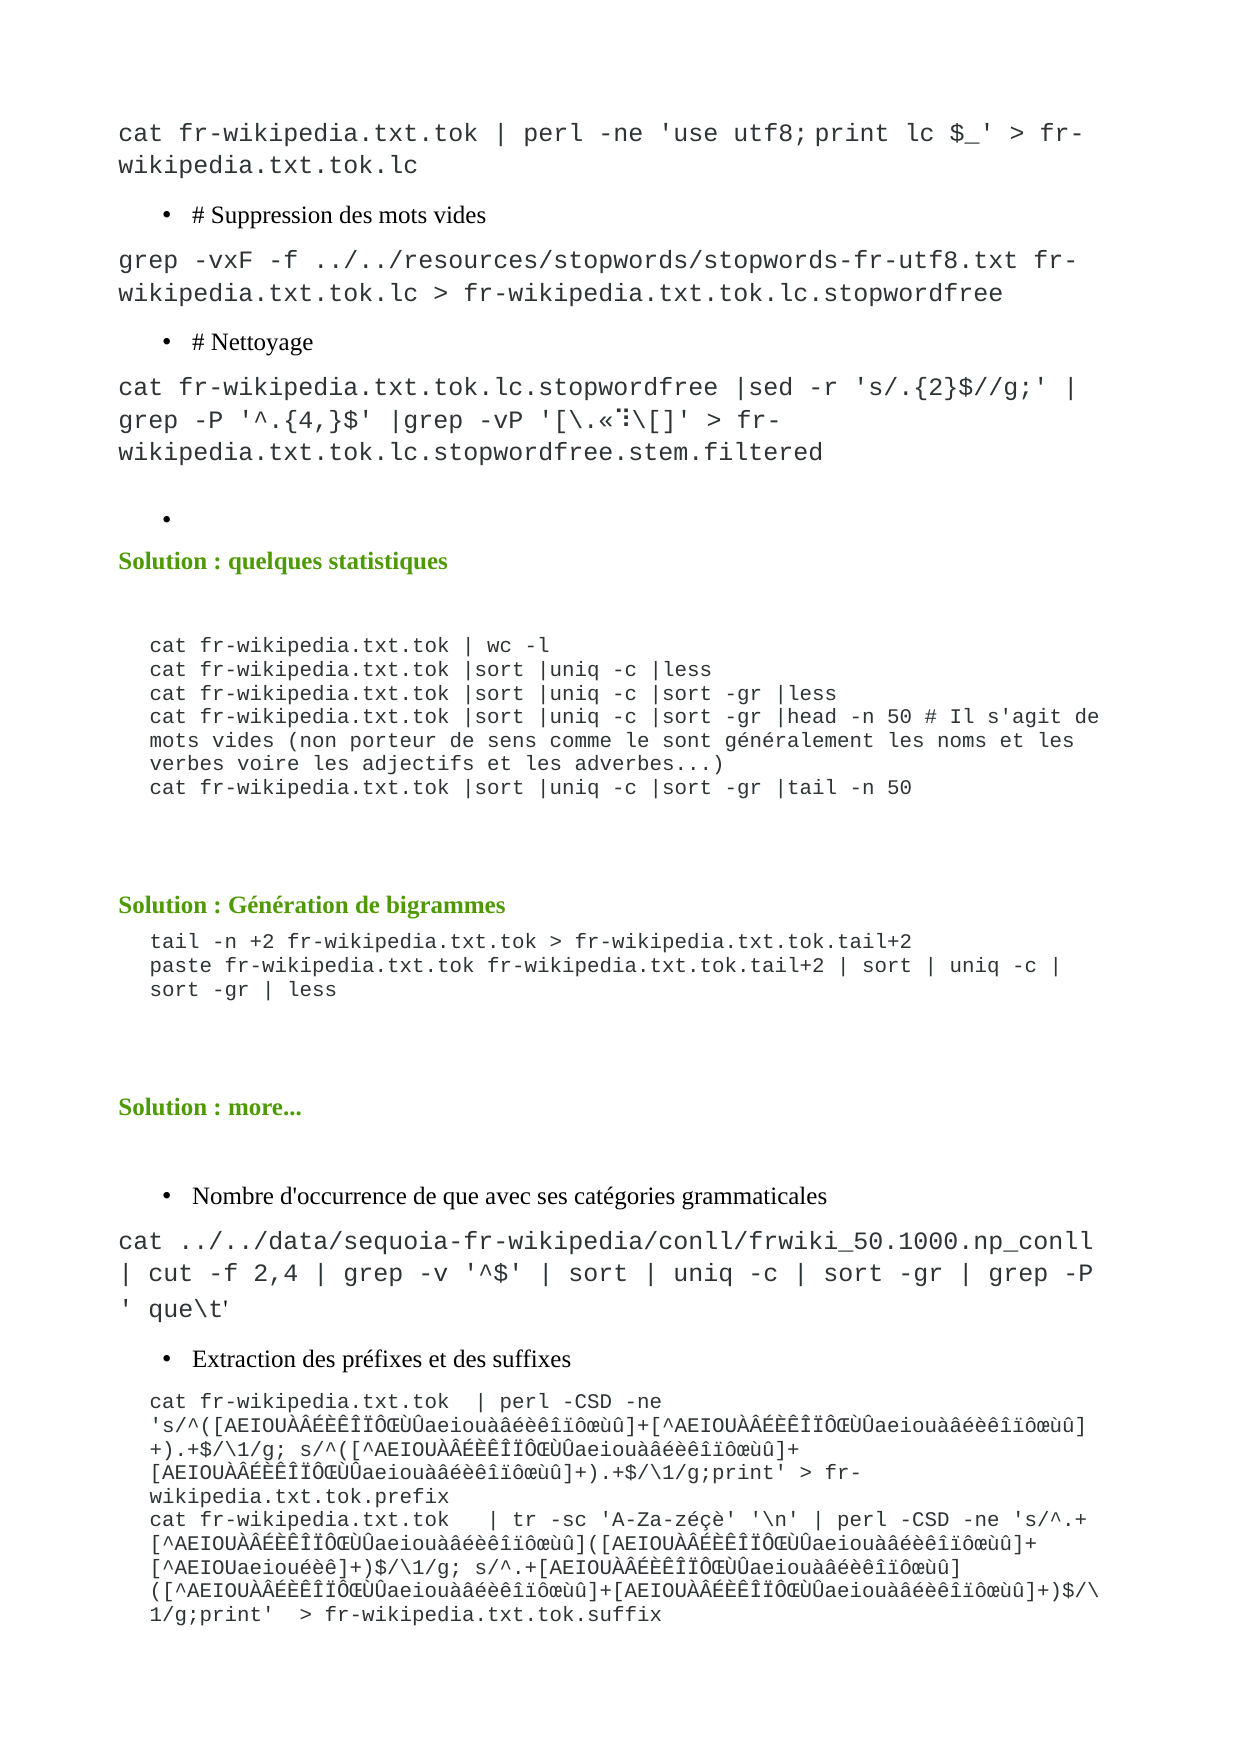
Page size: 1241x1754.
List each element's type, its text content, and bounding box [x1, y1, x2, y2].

subtitle Solution : quelques statistiques [118, 546, 1122, 575]
list # Nettoyage [162, 327, 1122, 356]
text cat fr-wikipedia.txt.tok |sort |uniq -c |sort -gr |less [149, 682, 1122, 706]
text cat fr-wikipedia.txt.tok | tr -sc 'A-Za-zéçè' '\n' | perl -CSD -ne 's/^.+[^AEIOUÀÂÉÈÊÎÏÔŒÙÛaeiouàâéèêîïôœùû]([AEIOUÀÂÉÈÊÎÏÔŒÙÛaeiouàâéèêîïôœùû]+[^AEIOUaeiouéèê]+)$/\1/g; s/^.+[AEIOUÀÂÉÈÊÎÏÔŒÙÛaeiouàâéèêîïôœùû]([^AEIOUÀÂÉÈÊÎÏÔŒÙÛaeiouàâéèêîïôœùû]+[AEIOUÀÂÉÈÊÎÏÔŒÙÛaeiouàâéèêîïôœùû]+)$/\1/g;print' > fr-wikipedia.txt.tok.suffix [149, 1509, 1122, 1628]
subtitle Solution : more... [118, 1092, 1122, 1121]
subtitle Solution : Génération de bigrammes [118, 890, 1122, 919]
text paste fr-wikipedia.txt.tok fr-wikipedia.txt.tok.tail+2 | sort | uniq -c | sort -gr | less [149, 955, 1122, 1002]
text cat fr-wikipedia.txt.tok | perl -ne 'use utf8; print lc $_' > fr-wikipedia.txt.tok.lc [118, 118, 1122, 181]
text cat fr-wikipedia.txt.tok | perl -CSD -ne 's/^([AEIOUÀÂÉÈÊÎÏÔŒÙÛaeiouàâéèêîïôœùû]+[^AEIOUÀÂÉÈÊÎÏÔŒÙÛaeiouàâéèêîïôœùû]+).+$/\1/g; s/^([^AEIOUÀÂÉÈÊÎÏÔŒÙÛaeiouàâéèêîïôœùû]+[AEIOUÀÂÉÈÊÎÏÔŒÙÛaeiouàâéèêîïôœùû]+).+$/\1/g;print' > fr-wikipedia.txt.tok.prefix [149, 1391, 1122, 1509]
text cat fr-wikipedia.txt.tok.lc.stopwordfree |sed -r 's/.{2}$//g;' |grep -P '^.{4,}$' |grep -vP '[\.«⠹\[]' > fr-wikipedia.txt.tok.lc.stopwordfree.stem.filtered [118, 375, 1122, 468]
text cat fr-wikipedia.txt.tok | wc -l [149, 635, 1122, 659]
text grep -vxF -f ../../resources/stopwords/stopwords-fr-utf8.txt fr-wikipedia.txt.tok.lc > fr-wikipedia.txt.tok.lc.stopwordfree [118, 248, 1122, 309]
list # Suppression des mots vides [162, 200, 1122, 229]
text tail -n +2 fr-wikipedia.txt.tok > fr-wikipedia.txt.tok.tail+2 [149, 932, 1122, 955]
text cat fr-wikipedia.txt.tok |sort |uniq -c |sort -gr |tail -n 50 [149, 777, 1122, 801]
list Nombre d'occurrence de que avec ses catégories grammaticales [162, 1181, 1122, 1210]
list Extraction des préfixes et des suffixes [162, 1344, 1122, 1372]
text cat fr-wikipedia.txt.tok |sort |uniq -c |less [149, 659, 1122, 682]
text cat fr-wikipedia.txt.tok |sort |uniq -c |sort -gr |head -n 50 # Il s'agit de mots vides (non porteur de sens comme le sont généralement les noms et les verbes voire les adjectifs et les adverbes...) [149, 706, 1122, 777]
text cat ../../data/sequoia-fr-wikipedia/conll/frwiki_50.1000.np_conll | cut -f 2,4 | grep -v '^$' | sort | uniq -c | sort -gr | grep -P ' que\t' [118, 1228, 1122, 1324]
